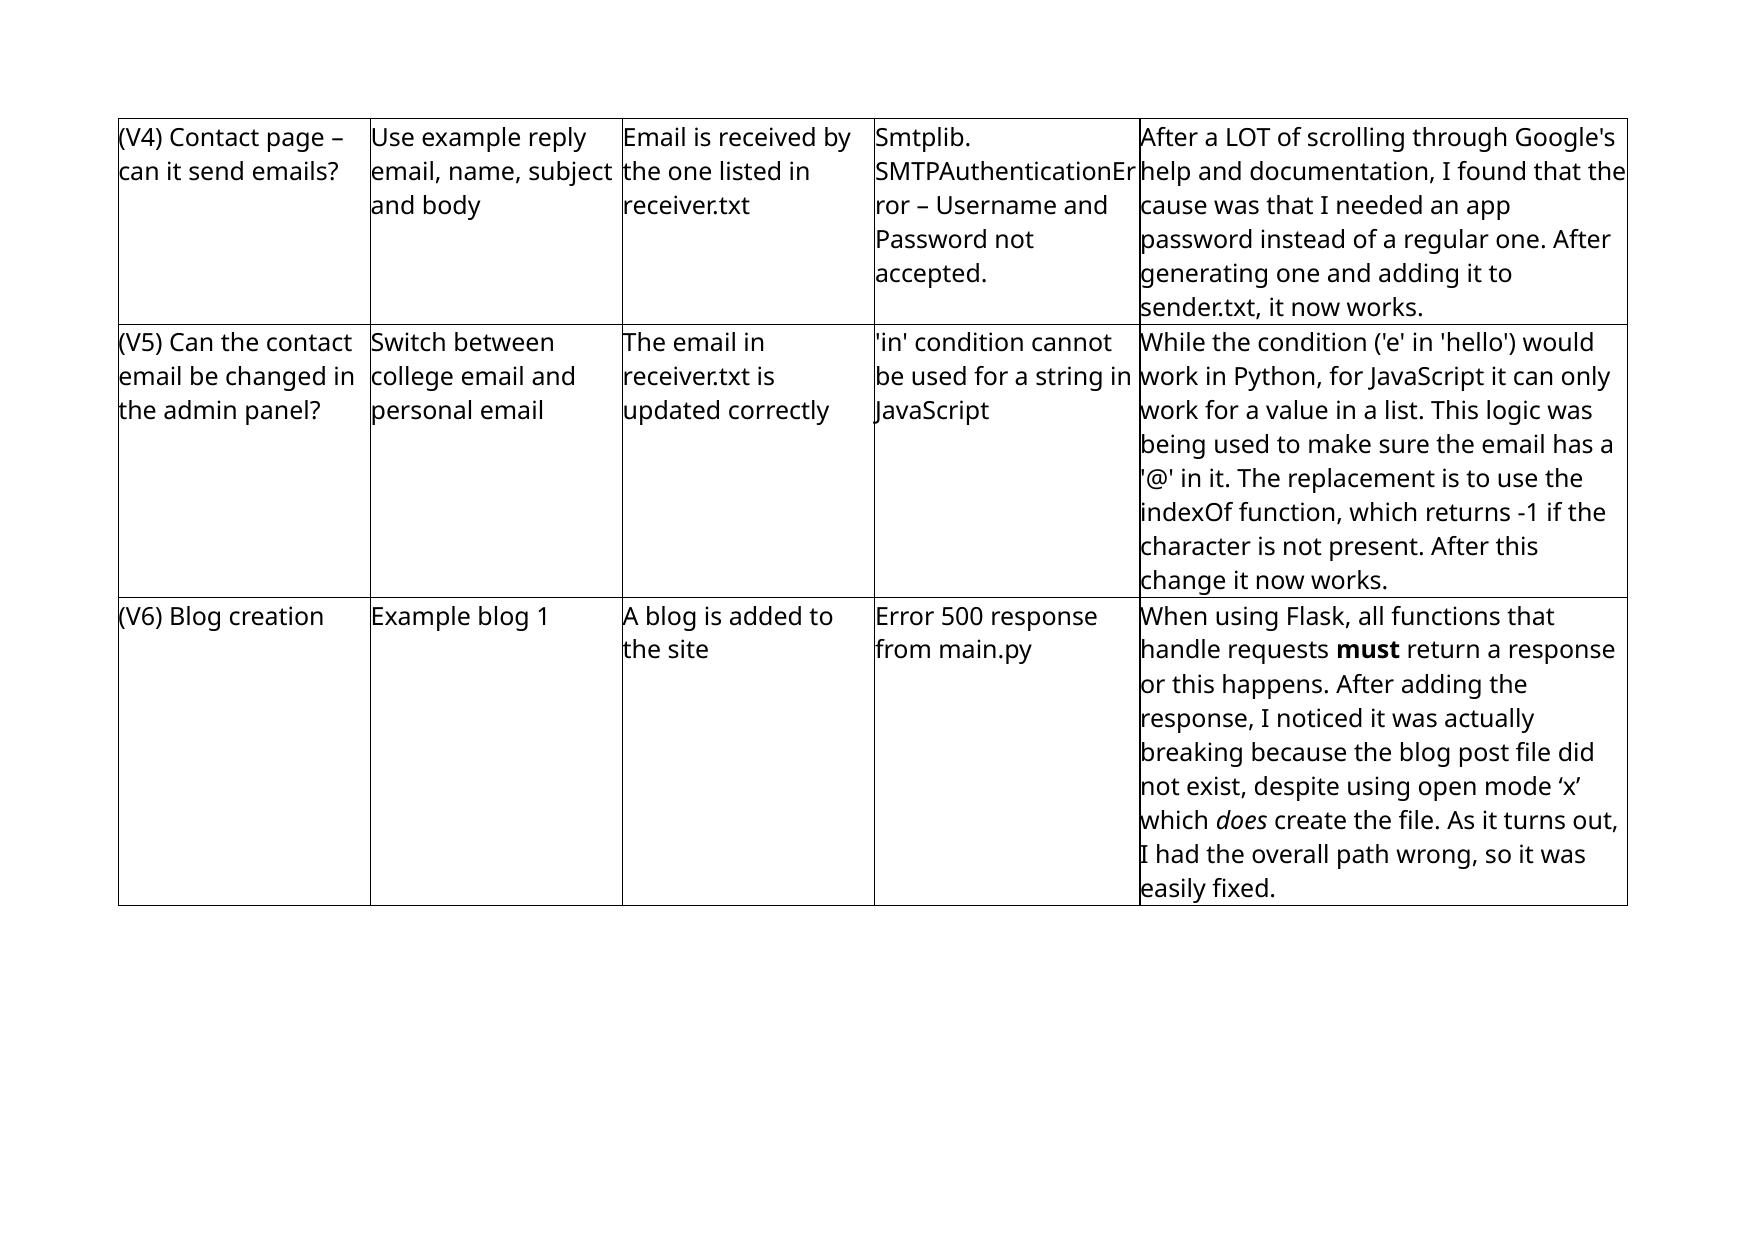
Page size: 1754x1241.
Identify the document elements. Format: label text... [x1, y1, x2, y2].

table_cell Use example reply email, name, subject and body [371, 119, 622, 323]
table_cell The email in receiver.txt is updated correctly [623, 325, 874, 597]
table_cell Error 500 response from main.py [875, 598, 1139, 905]
table_cell Email is received by the one listed in receiver.txt [623, 119, 874, 323]
table_cell A blog is added to the site [623, 598, 874, 905]
table_cell Example blog 1 [371, 598, 622, 905]
table_cell Switch between college email and personal email [371, 325, 622, 597]
table_cell 'in' condition cannot be used for a string in JavaScript [875, 325, 1139, 597]
table_cell After a LOT of scrolling through Google's help and documentation, I found that the cause was that I needed an app password instead of a regular one. After generating one and adding it to sender.txt, it now works. [1141, 119, 1627, 323]
table_cell When using Flask, all functions that handle requests must return a response or this happens. After adding the response, I noticed it was actually breaking because the blog post file did not exist, despite using open mode ‘x’ which does create the file. As it turns out, I had the overall path wrong, so it was easily fixed. [1141, 598, 1627, 905]
table_cell Smtplib. SMTPAuthenticationError – Username and Password not accepted. [875, 119, 1139, 323]
table_cell (V5) Can the contact email be changed in the admin panel? [119, 325, 370, 597]
table_cell (V4) Contact page – can it send emails? [119, 119, 370, 323]
table_cell (V6) Blog creation [119, 598, 370, 905]
table_cell While the condition ('e' in 'hello') would work in Python, for JavaScript it can only work for a value in a list. This logic was being used to make sure the email has a '@' in it. The replacement is to use the indexOf function, which returns -1 if the character is not present. After this change it now works. [1141, 325, 1627, 597]
